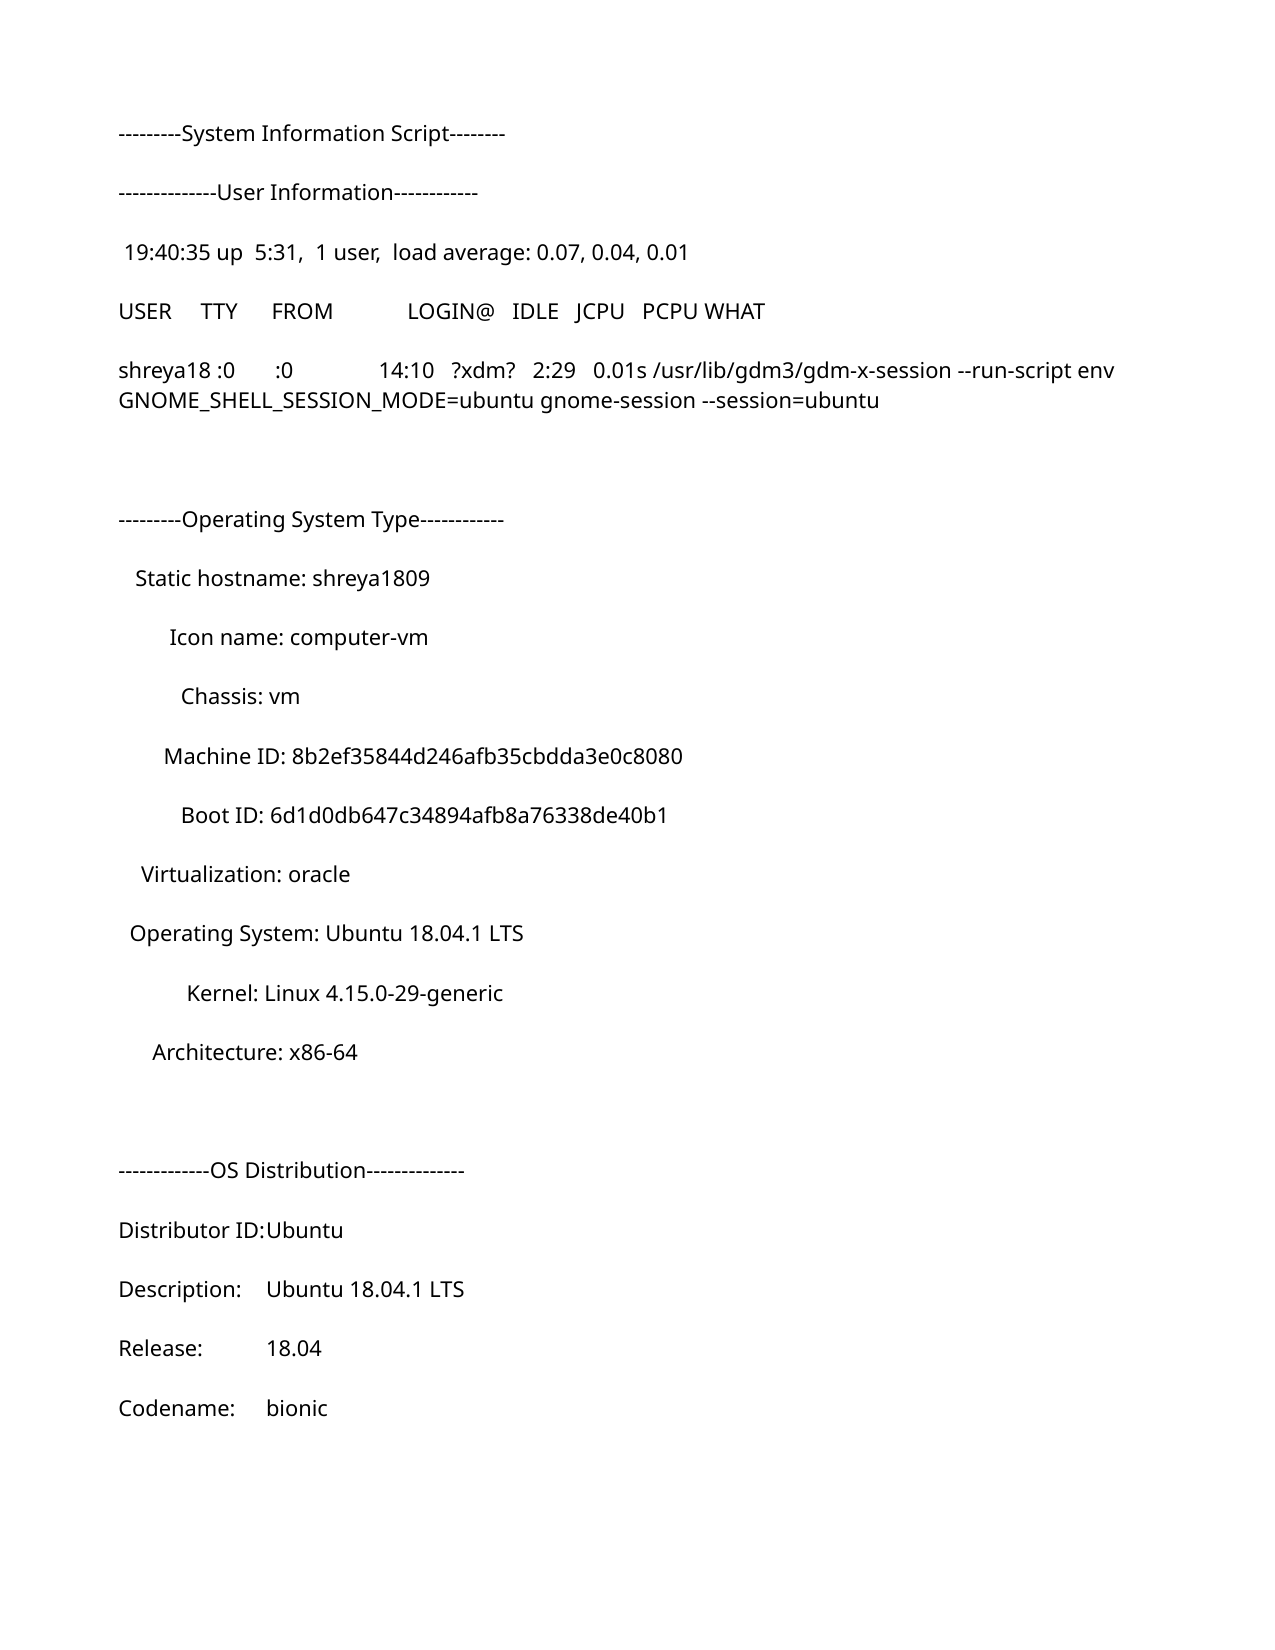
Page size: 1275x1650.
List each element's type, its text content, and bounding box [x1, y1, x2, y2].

text Machine ID: 8b2ef35844d246afb35cbdda3e0c8080 [118, 741, 1157, 770]
text Icon name: computer-vm [118, 622, 1157, 652]
text Codename: bionic [118, 1393, 1157, 1422]
text shreya18 :0 :0 14:10 ?xdm? 2:29 0.01s /usr/lib/gdm3/gdm-x-session --run-script env GNOME_SHELL_SESSION_MODE=ubuntu gnome-session --session=ubuntu [118, 355, 1157, 415]
text Architecture: x86-64 [118, 1037, 1157, 1067]
text Kernel: Linux 4.15.0-29-generic [118, 978, 1157, 1007]
text ---------System Information Script-------- [118, 118, 1157, 148]
text Description: Ubuntu 18.04.1 LTS [118, 1274, 1157, 1304]
text USER TTY FROM LOGIN@ IDLE JCPU PCPU WHAT [118, 296, 1157, 326]
text Distributor ID: Ubuntu [118, 1215, 1157, 1244]
text -------------OS Distribution-------------- [118, 1156, 1157, 1185]
text Release: 18.04 [118, 1333, 1157, 1363]
text 19:40:35 up 5:31, 1 user, load average: 0.07, 0.04, 0.01 [118, 237, 1157, 266]
text Boot ID: 6d1d0db647c34894afb8a76338de40b1 [118, 800, 1157, 830]
text --------------User Information------------ [118, 177, 1157, 207]
text Virtualization: oracle [118, 859, 1157, 889]
text ---------Operating System Type------------ [118, 503, 1157, 533]
text Operating System: Ubuntu 18.04.1 LTS [118, 918, 1157, 948]
text Static hostname: shreya1809 [118, 563, 1157, 593]
text Chassis: vm [118, 681, 1157, 711]
